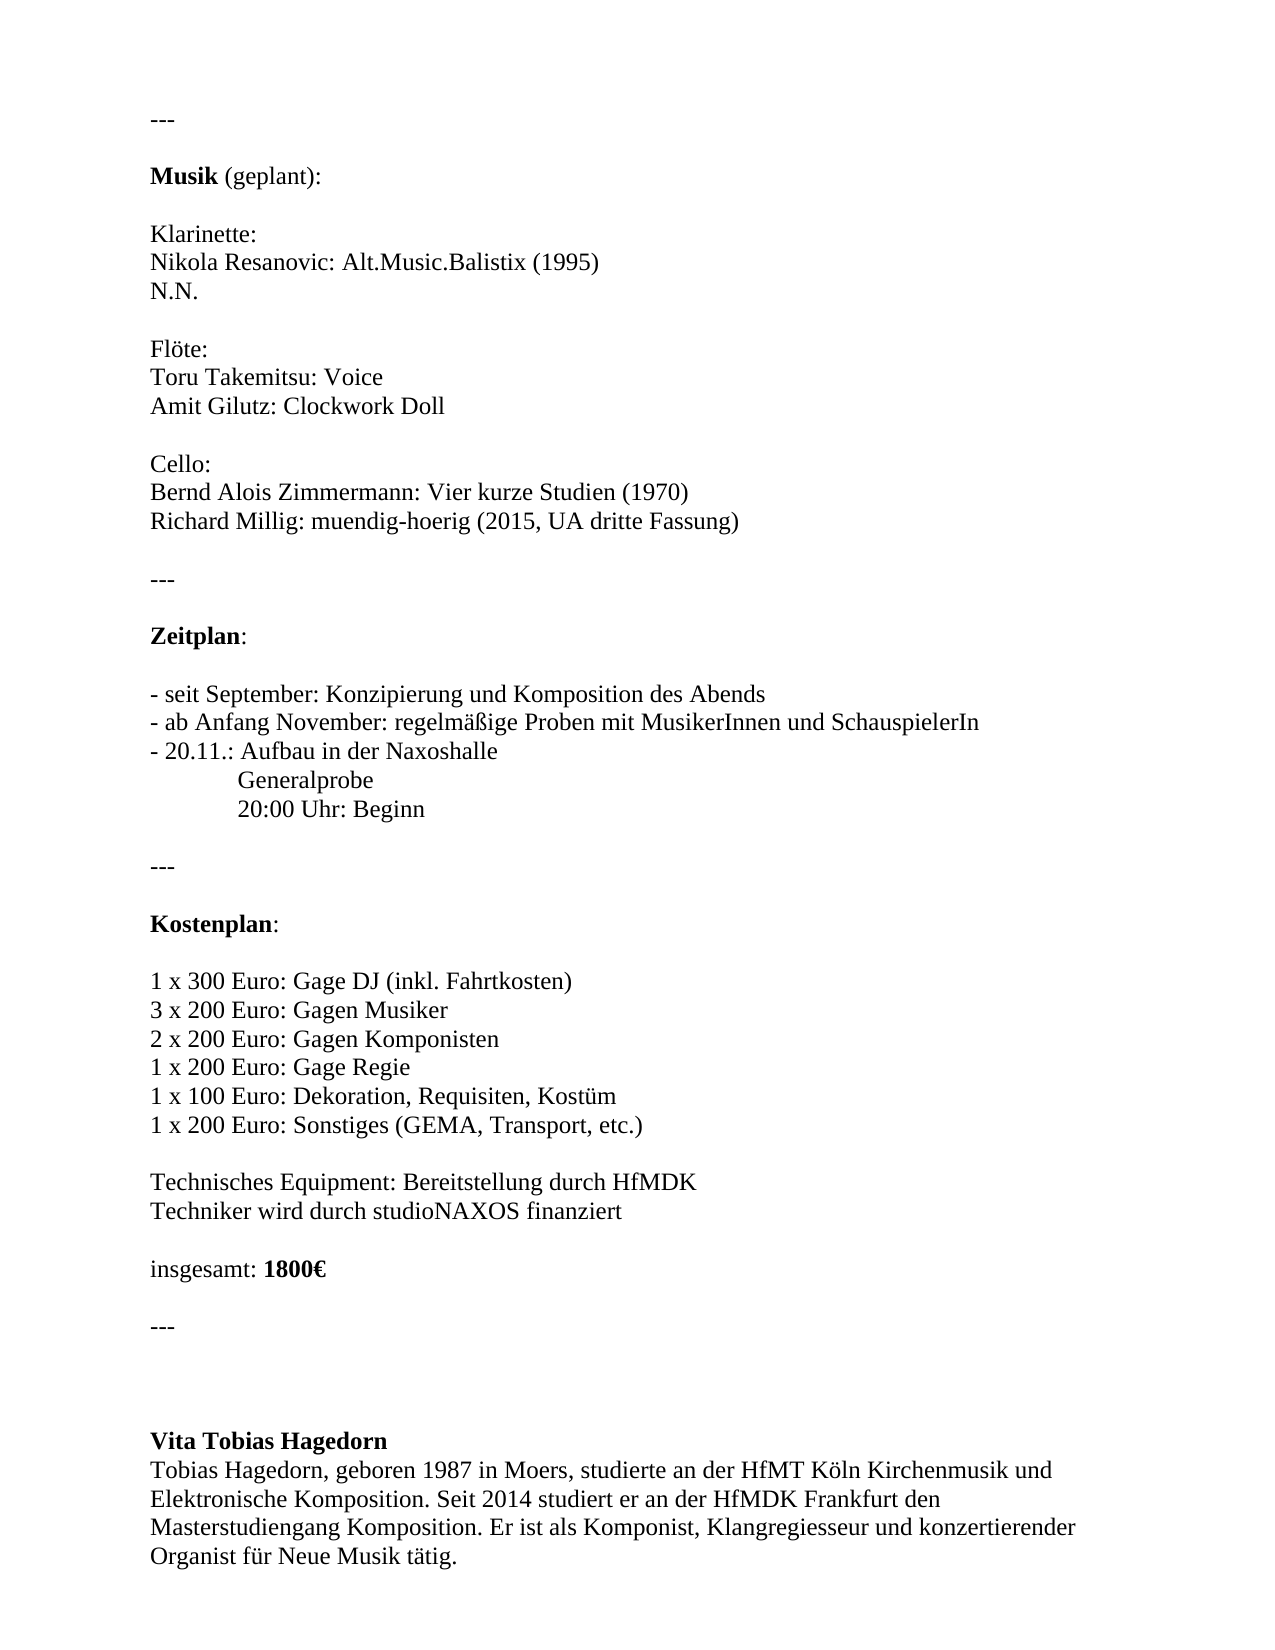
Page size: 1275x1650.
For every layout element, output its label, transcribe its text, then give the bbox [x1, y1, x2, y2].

text Cello: [150, 449, 1125, 477]
text - seit September: Konzipierung und Komposition des Abends [150, 679, 1125, 707]
text Musik (geplant): [150, 161, 1125, 190]
text --- [150, 564, 1125, 592]
text insgesamt: 1800€ [150, 1254, 1125, 1282]
text --- [150, 851, 1125, 880]
text Klarinette: [150, 219, 1125, 247]
text - 20.11.: Aufbau in der Naxoshalle [150, 736, 1125, 765]
text - ab Anfang November: regelmäßige Proben mit MusikerInnen und SchauspielerIn [150, 707, 1125, 736]
text Amit Gilutz: Clockwork Doll [150, 391, 1125, 420]
text Bernd Alois Zimmermann: Vier kurze Studien (1970) [150, 477, 1125, 506]
text N.N. [150, 276, 1125, 305]
text --- [150, 1311, 1125, 1340]
text Vita Tobias Hagedorn [150, 1426, 1125, 1455]
text Techniker wird durch studioNAXOS finanziert [150, 1196, 1125, 1225]
text Tobias Hagedorn, geboren 1987 in Moers, studierte an der HfMT Köln Kirchenmusik und Elektronische Komposition. Seit 2014 studiert er an der HfMDK Frankfurt den Masterstudiengang Komposition. Er ist als Komponist, Klangregiesseur und konzertierender Organist für Neue Musik tätig. [150, 1455, 1125, 1570]
text Toru Takemitsu: Voice [150, 362, 1125, 391]
text Technisches Equipment: Bereitstellung durch HfMDK [150, 1167, 1125, 1196]
text 3 x 200 Euro: Gagen Musiker [150, 995, 1125, 1024]
text 2 x 200 Euro: Gagen Komponisten [150, 1024, 1125, 1052]
text 1 x 200 Euro: Gage Regie [150, 1052, 1125, 1081]
text Generalprobe [150, 765, 1125, 794]
text --- [150, 104, 1125, 132]
text Zeitplan: [150, 621, 1125, 650]
text Richard Millig: muendig-hoerig (2015, UA dritte Fassung) [150, 506, 1125, 535]
text 20:00 Uhr: Beginn [150, 794, 1125, 822]
text Nikola Resanovic: Alt.Music.Balistix (1995) [150, 247, 1125, 276]
text 1 x 200 Euro: Sonstiges (GEMA, Transport, etc.) [150, 1110, 1125, 1139]
text Kostenplan: [150, 909, 1125, 937]
text 1 x 100 Euro: Dekoration, Requisiten, Kostüm [150, 1081, 1125, 1110]
text Flöte: [150, 334, 1125, 362]
text 1 x 300 Euro: Gage DJ (inkl. Fahrtkosten) [150, 966, 1125, 995]
